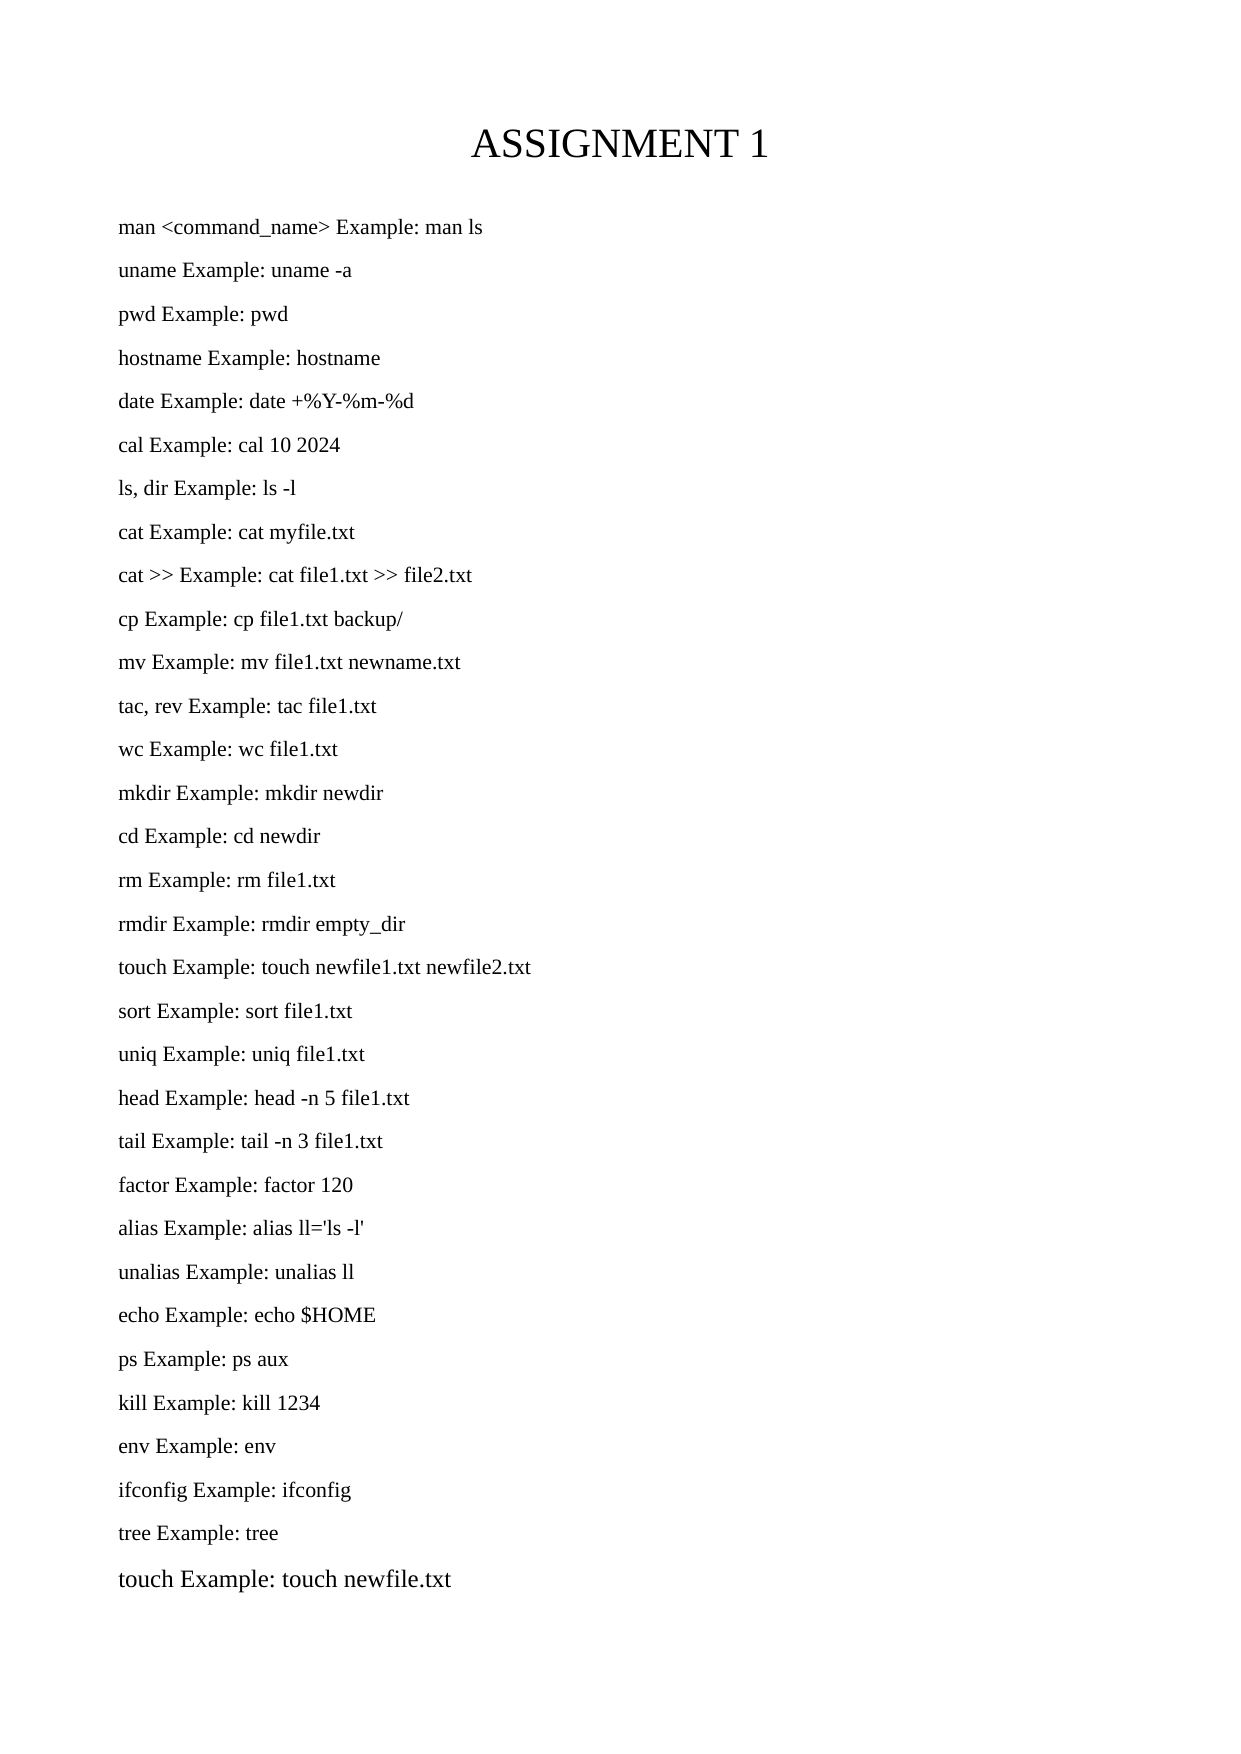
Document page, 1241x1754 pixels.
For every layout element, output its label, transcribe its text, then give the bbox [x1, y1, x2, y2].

text factor Example: factor 120 [118, 1172, 1122, 1197]
text man <command_name> Example: man ls [118, 214, 1122, 239]
text pwd Example: pwd [118, 301, 1122, 326]
text kill Example: kill 1234 [118, 1389, 1122, 1415]
text hostname Example: hostname [118, 344, 1122, 370]
text cp Example: cp file1.txt backup/ [118, 606, 1122, 631]
text ls, dir Example: ls -l [118, 475, 1122, 500]
text env Example: env [118, 1433, 1122, 1458]
text head Example: head -n 5 file1.txt [118, 1085, 1122, 1110]
text ps Example: ps aux [118, 1346, 1122, 1371]
text mkdir Example: mkdir newdir [118, 780, 1122, 805]
text unalias Example: unalias ll [118, 1259, 1122, 1284]
text tac, rev Example: tac file1.txt [118, 693, 1122, 718]
text touch Example: touch newfile1.txt newfile2.txt [118, 954, 1122, 979]
text tail Example: tail -n 3 file1.txt [118, 1128, 1122, 1153]
text cal Example: cal 10 2024 [118, 432, 1122, 457]
text cat Example: cat myfile.txt [118, 519, 1122, 544]
text wc Example: wc file1.txt [118, 736, 1122, 762]
text date Example: date +%Y-%m-%d [118, 388, 1122, 413]
text sort Example: sort file1.txt [118, 998, 1122, 1023]
text touch Example: touch newfile.txt [118, 1564, 1122, 1592]
text uname Example: uname -a [118, 257, 1122, 283]
text cd Example: cd newdir [118, 823, 1122, 849]
text echo Example: echo $HOME [118, 1302, 1122, 1328]
text rm Example: rm file1.txt [118, 867, 1122, 892]
text alias Example: alias ll='ls -l' [118, 1215, 1122, 1241]
text cat >> Example: cat file1.txt >> file2.txt [118, 562, 1122, 587]
text mv Example: mv file1.txt newname.txt [118, 649, 1122, 674]
text uniq Example: uniq file1.txt [118, 1041, 1122, 1066]
text ASSIGNMENT 1 [118, 118, 1122, 166]
text ifconfig Example: ifconfig [118, 1477, 1122, 1502]
text tree Example: tree [118, 1520, 1122, 1545]
text rmdir Example: rmdir empty_dir [118, 911, 1122, 936]
